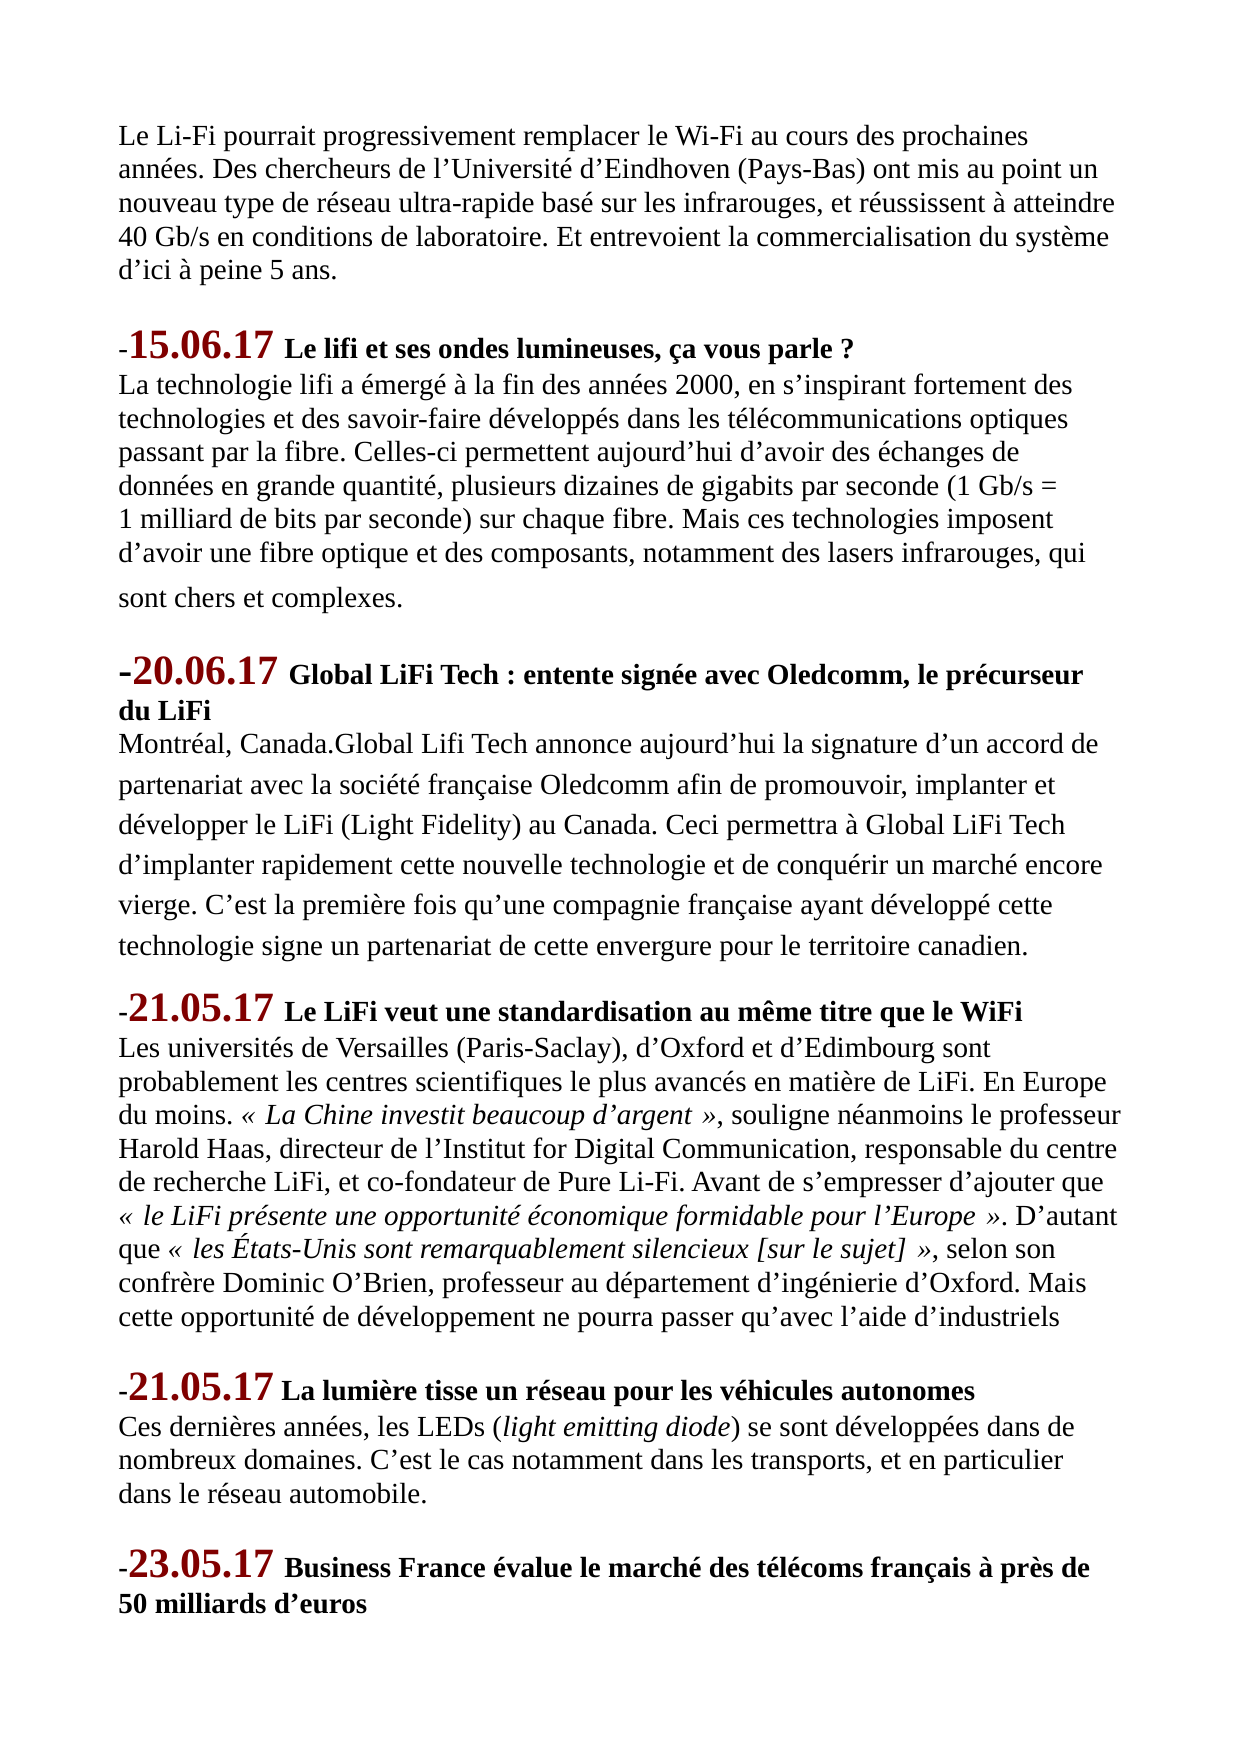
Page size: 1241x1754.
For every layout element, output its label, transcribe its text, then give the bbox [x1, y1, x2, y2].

text Les universités de Versailles (Paris-Saclay), d’Oxford et d’Edimbourg sont probablement les centres scientifiques le plus avancés en matière de LiFi. En Europe du moins. « La Chine investit beaucoup d’argent », souligne néanmoins le professeur Harold Haas, directeur de l’Institut for Digital Communication, responsable du centre de recherche LiFi, et co-fondateur de Pure Li-Fi. Avant de s’empresser d’ajouter que « le LiFi présente une opportunité économique formidable pour l’Europe ». D’autant que « les États-Unis sont remarquablement silencieux [sur le sujet] », selon son confrère Dominic O’Brien, professeur au département d’ingénierie d’Oxford. Mais cette opportunité de développement ne pourra passer qu’avec l’aide d’industriels [118, 1030, 1122, 1332]
text -23.05.17 Business France évalue le marché des télécoms français à près de 50 milliards d’euros [118, 1538, 1122, 1620]
text -15.06.17 Le lifi et ses ondes lumineuses, ça vous parle ? [118, 319, 1122, 367]
text Le Li-Fi pourrait progressivement remplacer le Wi-Fi au cours des prochaines années. Des chercheurs de l’Université d’Eindhoven (Pays-Bas) ont mis au point un nouveau type de réseau ultra-rapide basé sur les infrarouges, et réussissent à atteindre 40 Gb/s en conditions de laboratoire. Et entrevoient la commercialisation du système d’ici à peine 5 ans. [118, 118, 1122, 286]
text Ces dernières années, les LEDs (light emitting diode) se sont développées dans de nombreux domaines. C’est le cas notamment dans les transports, et en particulier dans le réseau automobile. [118, 1409, 1122, 1509]
text Montréal, Canada.Global Lifi Tech annonce aujourd’hui la signature d’un accord de partenariat avec la société française Oledcomm afin de promouvoir, implanter et développer le LiFi (Light Fidelity) au Canada. Ceci permettra à Global LiFi Tech d’implanter rapidement cette nouvelle technologie et de conquérir un marché encore vierge. C’est la première fois qu’une compagnie française ayant développé cette technologie signe un partenariat de cette envergure pour le territoire canadien. [118, 727, 1122, 961]
text -20.06.17 Global LiFi Tech : entente signée avec Oledcomm, le précurseur du LiFi [118, 645, 1122, 727]
text La technologie lifi a émergé à la fin des années 2000, en s’inspirant fortement des technologies et des savoir-faire développés dans les télécommunications optiques passant par la fibre. Celles-ci permettent aujourd’hui d’avoir des échanges de données en grande quantité, plusieurs dizaines de gigabits par seconde (1 Gb/s = 1 milliard de bits par seconde) sur chaque fibre. Mais ces technologies imposent d’avoir une fibre optique et des composants, notamment des lasers infrarouges, qui sont chers et complexes. [118, 367, 1122, 616]
text -21.05.17 Le LiFi veut une standardisation au même titre que le WiFi [118, 982, 1122, 1030]
text -21.05.17 La lumière tisse un réseau pour les véhicules autonomes [118, 1361, 1122, 1409]
